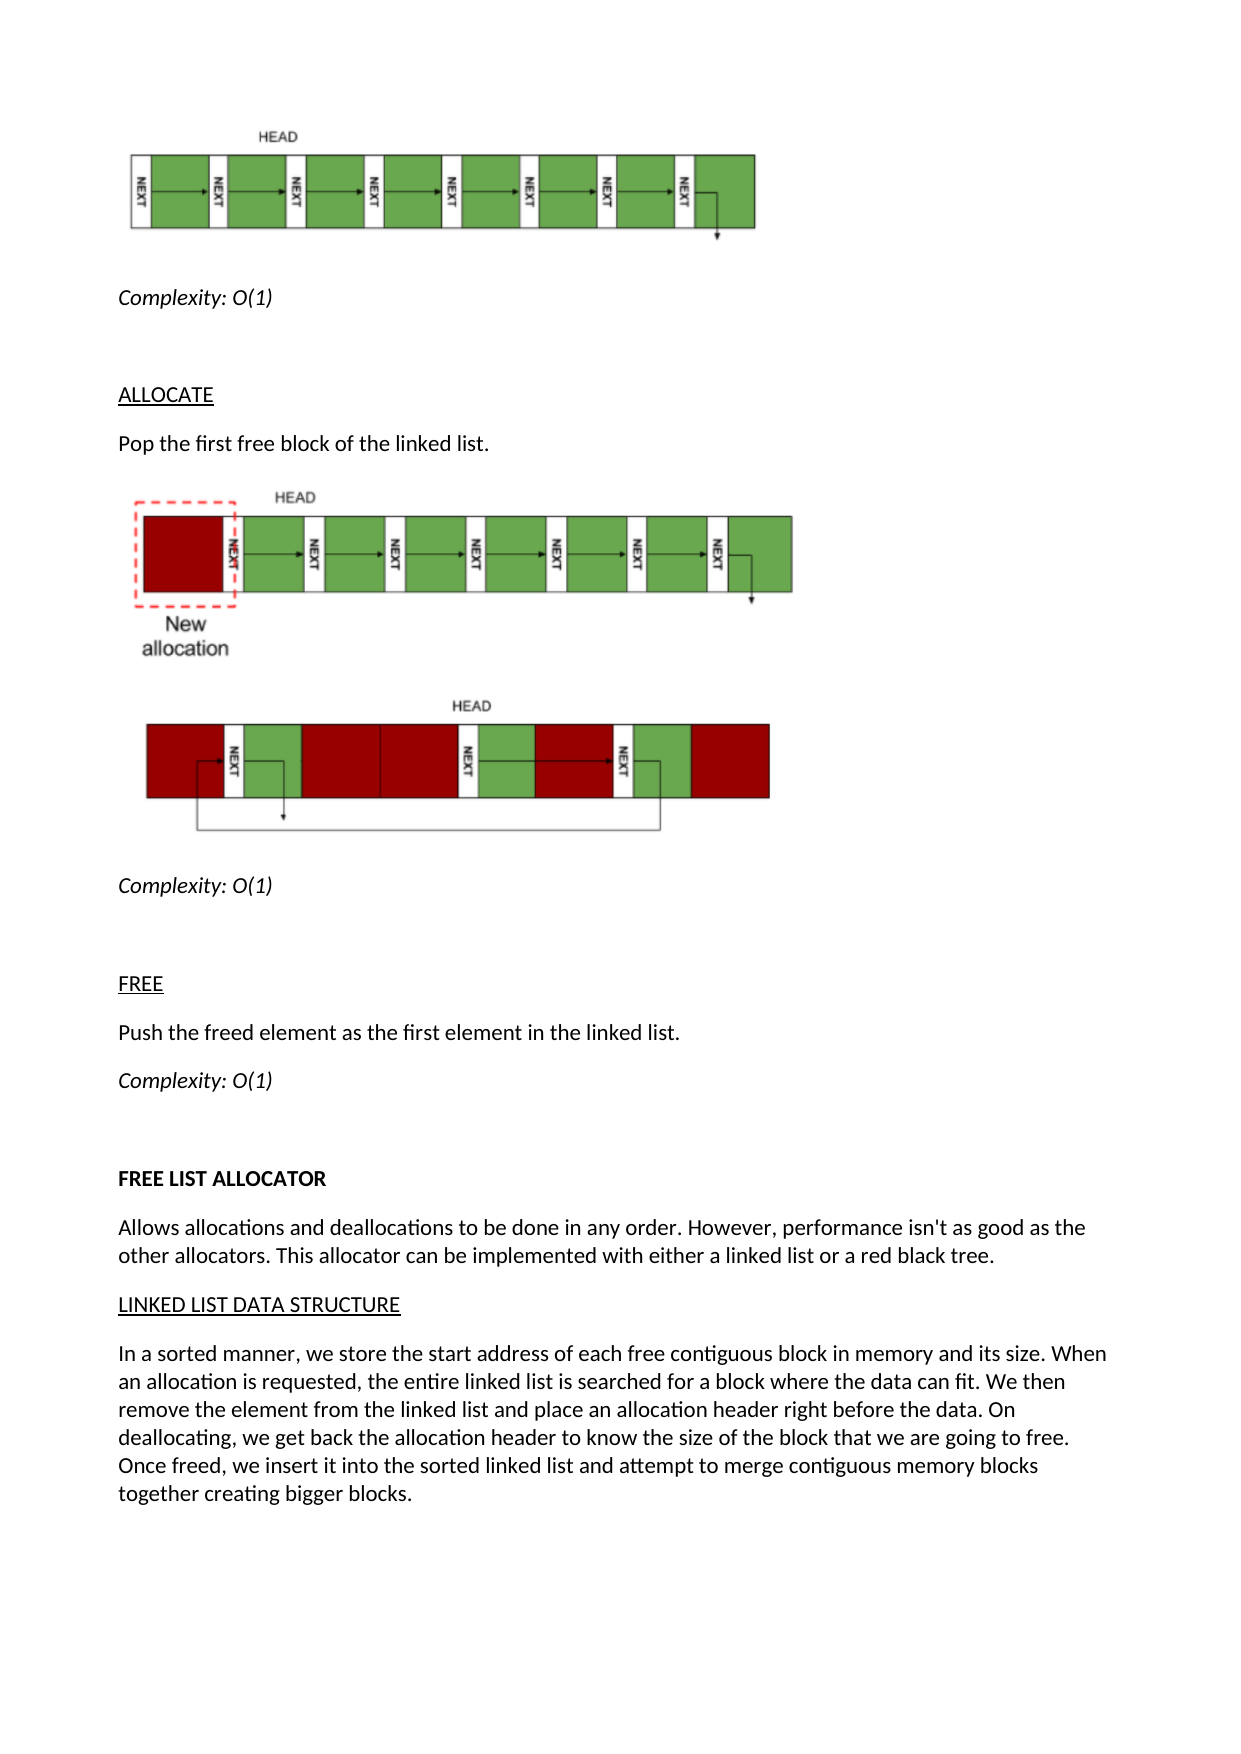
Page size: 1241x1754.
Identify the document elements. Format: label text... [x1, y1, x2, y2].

text Pop the first free block of the linked list. [118, 429, 1122, 457]
text In a sorted manner, we store the start address of each free contiguous block in memory and its size. When an allocation is requested, the entire linked list is searched for a block where the data can fit. We then remove the element from the linked list and place an allocation header right before the data. On deallocating, we get back the allocation header to know the size of the block that we are going to free. Once freed, we insert it into the sorted linked list and attempt to merge contiguous memory blocks together creating bigger blocks. [118, 1339, 1122, 1507]
text FREE [118, 969, 1122, 997]
text Complexity: O(1) [118, 1066, 1122, 1094]
text LINKED LIST DATA STRUCTURE [118, 1290, 1122, 1318]
text ALLOCATE [118, 380, 1122, 408]
text Complexity: O(1) [118, 283, 1122, 311]
text Complexity: O(1) [118, 871, 1122, 899]
text Push the freed element as the first element in the linked list. [118, 1018, 1122, 1046]
text Allows allocations and deallocations to be done in any order. However, performance isn't as good as the other allocators. This allocator can be implemented with either a linked list or a red black tree. [118, 1213, 1122, 1269]
text FREE LIST ALLOCATOR [118, 1164, 1122, 1192]
